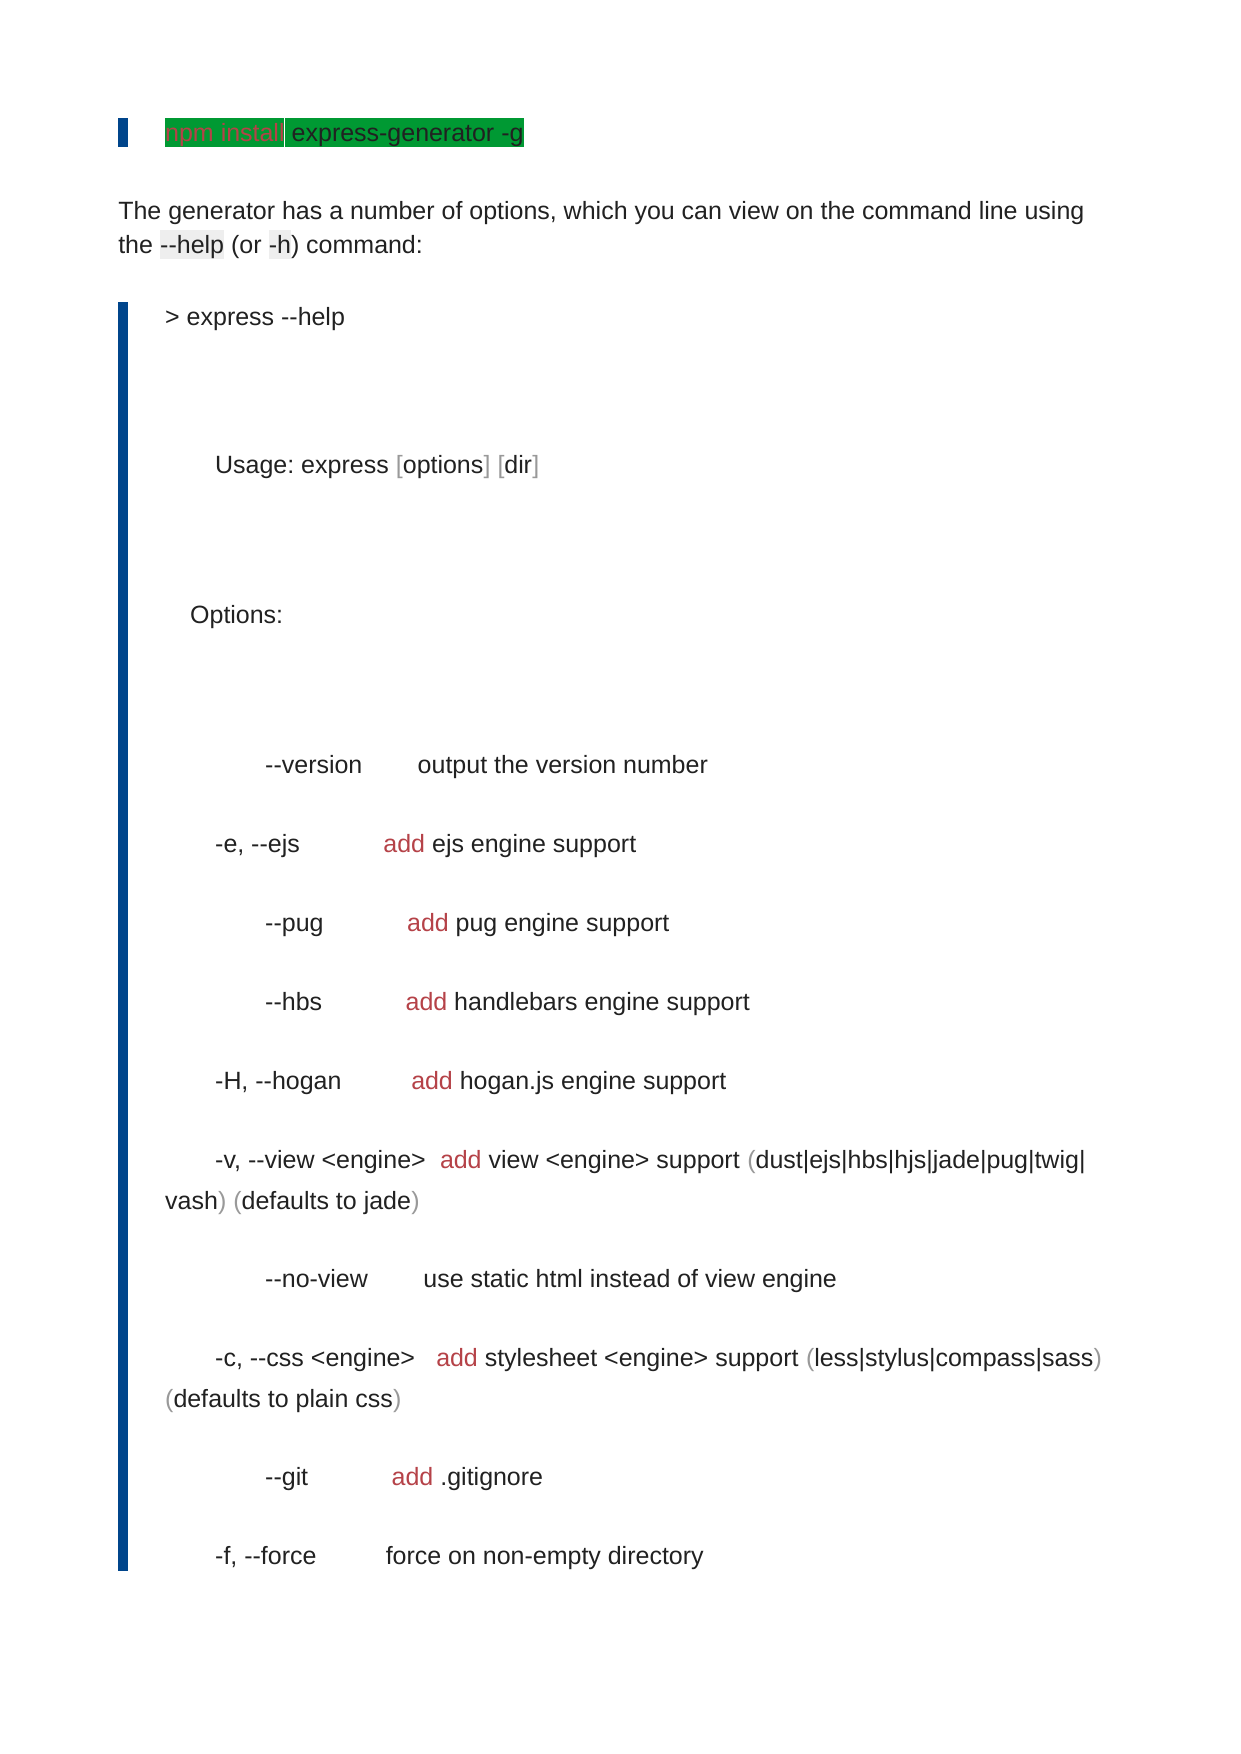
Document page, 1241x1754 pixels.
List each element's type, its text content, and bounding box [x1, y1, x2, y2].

text -c, --css <engine> add stylesheet <engine> support (less|stylus|compass|sass) (defaults to plain css) [128, 1343, 1122, 1413]
text --hbs add handlebars engine support [128, 987, 1122, 1017]
text --git add .gitignore [128, 1462, 1122, 1491]
text --version output the version number [128, 750, 1122, 779]
text Options: [128, 600, 1122, 630]
text Usage: express [options] [dir] [128, 451, 1122, 480]
text npm install express-generator -g [128, 118, 1122, 147]
text -e, --ejs add ejs engine support [128, 829, 1122, 858]
text The generator has a number of options, which you can view on the command line using the --help (or -h) command: [118, 196, 1122, 259]
text > express --help [128, 302, 1122, 331]
text -v, --view <engine> add view <engine> support (dust|ejs|hbs|hjs|jade|pug|twig|vash) (defaults to jade) [128, 1145, 1122, 1215]
text --pug add pug engine support [128, 908, 1122, 937]
text -f, --force force on non-empty directory [128, 1541, 1122, 1571]
text -H, --hogan add hogan.js engine support [128, 1066, 1122, 1096]
text --no-view use static html instead of view engine [128, 1264, 1122, 1293]
